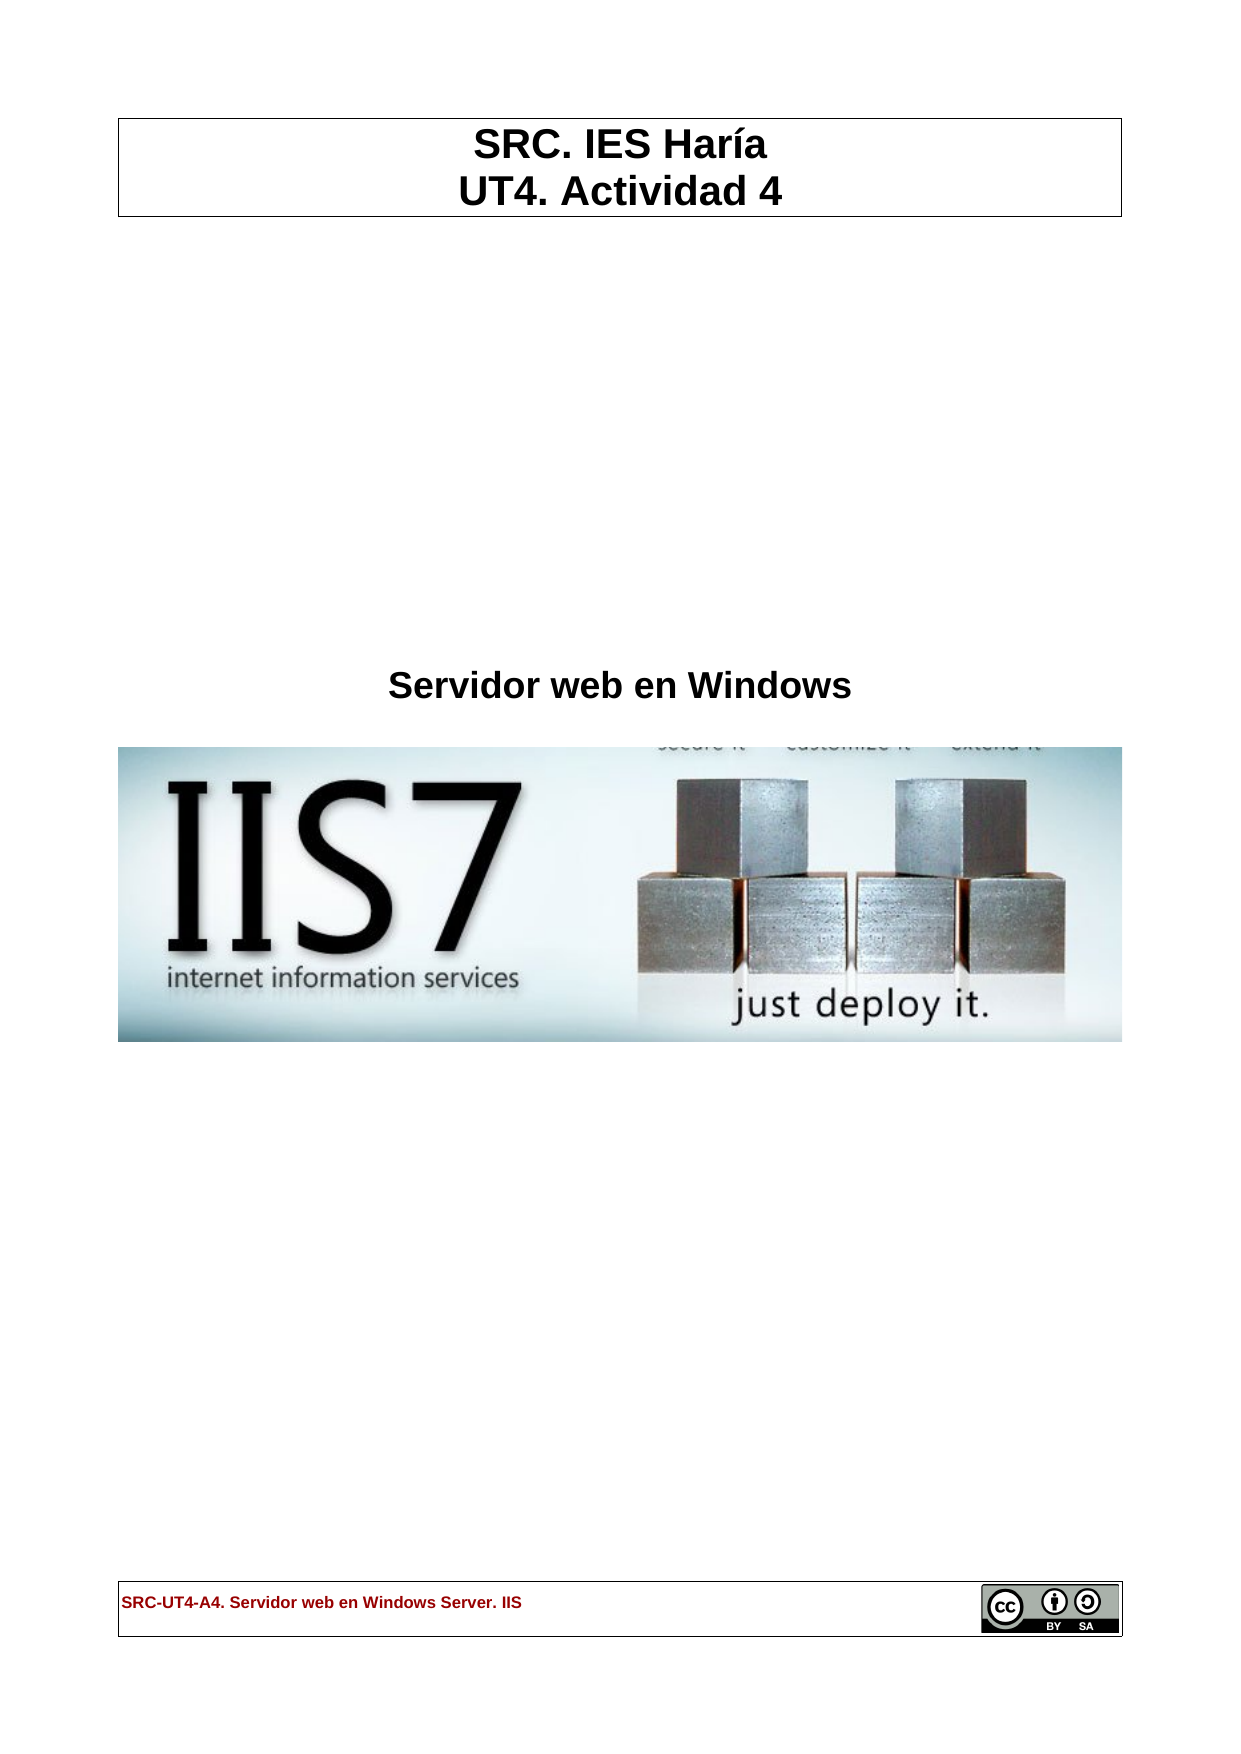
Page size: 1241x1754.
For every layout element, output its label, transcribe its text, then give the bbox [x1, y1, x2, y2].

text SRC. IES Haría [119, 119, 1121, 165]
picture [118, 747, 1123, 1042]
picture [981, 1584, 1119, 1633]
text UT4. Actividad 4 [119, 165, 1121, 216]
text Servidor web en Windows [118, 664, 1122, 706]
